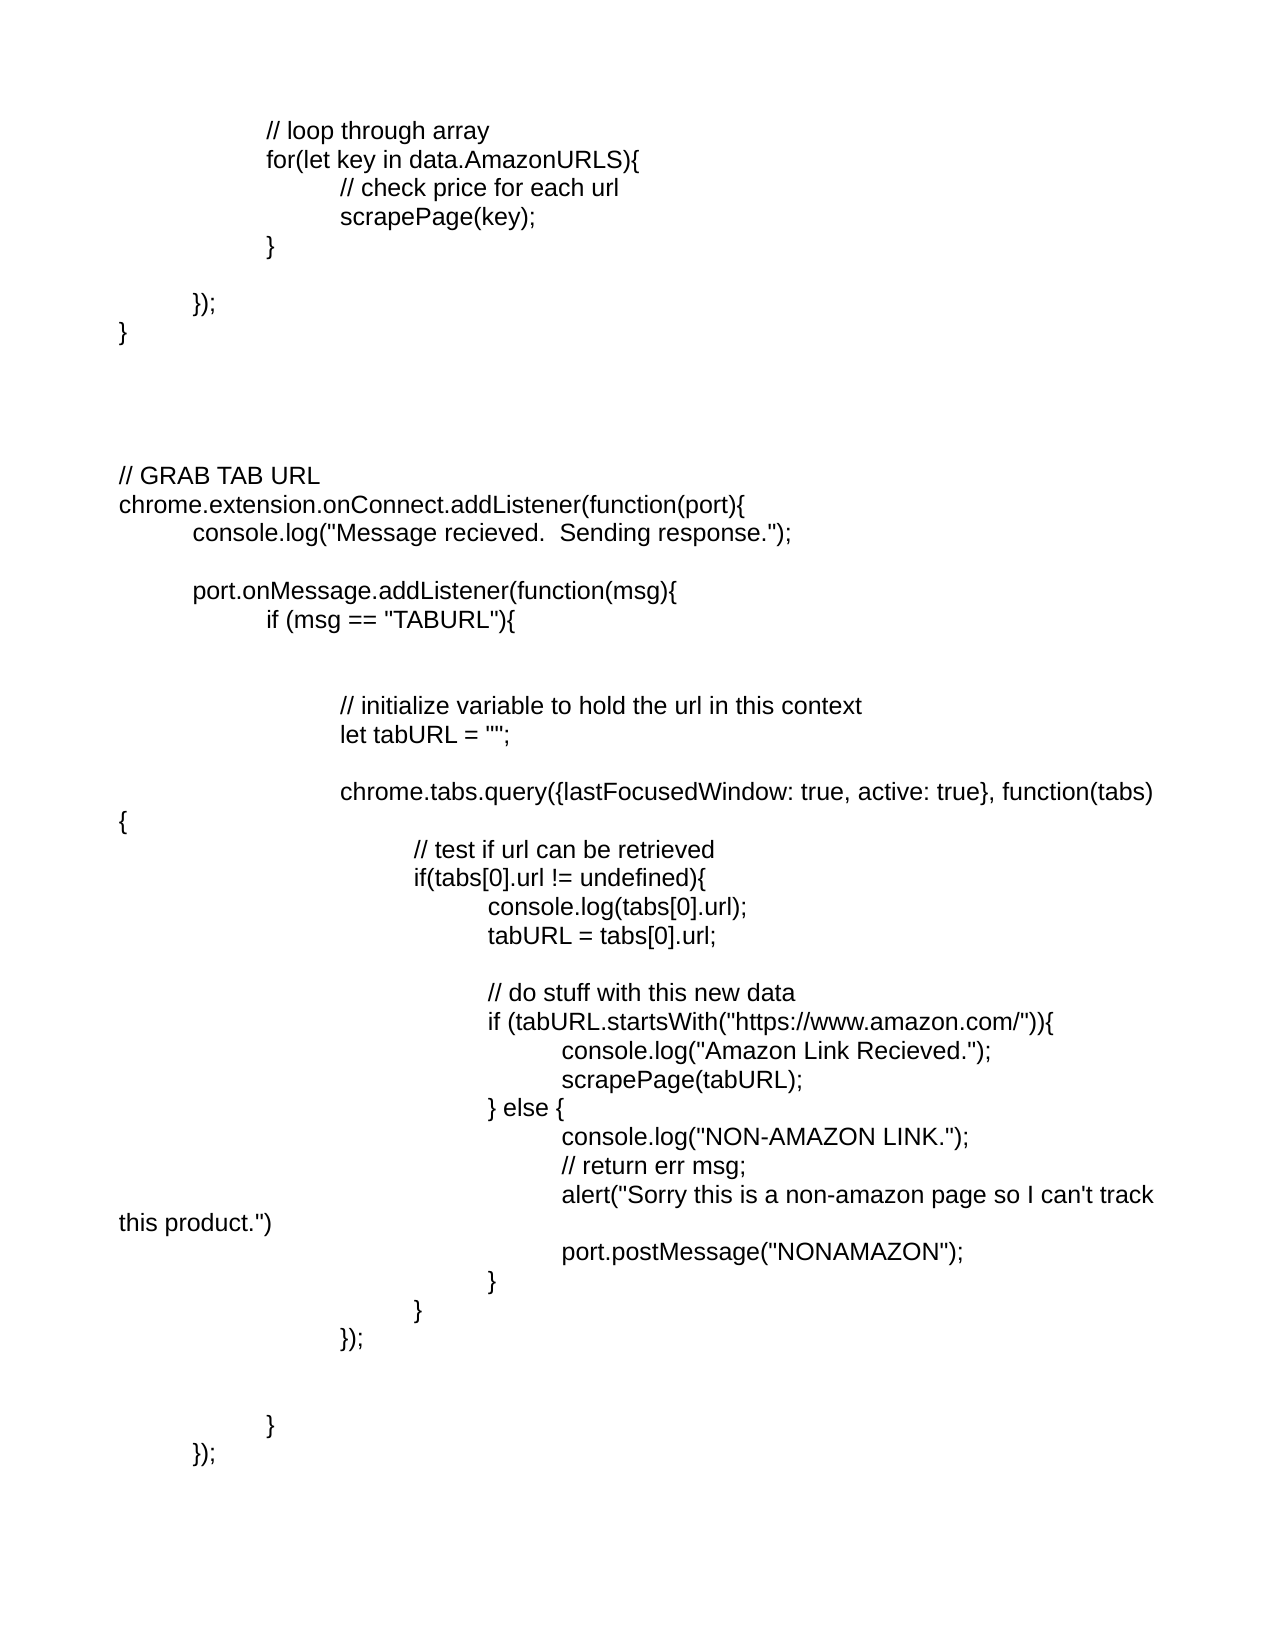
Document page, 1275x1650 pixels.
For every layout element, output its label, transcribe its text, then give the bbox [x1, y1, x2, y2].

text // loop through array [119, 116, 1156, 144]
text console.log("Message recieved. Sending response."); [119, 518, 1156, 547]
text } else { [119, 1093, 1156, 1122]
text }); [119, 288, 1156, 317]
text console.log("NON-AMAZON LINK."); [119, 1122, 1156, 1151]
text } [119, 231, 1156, 259]
text chrome.tabs.query({lastFocusedWindow: true, active: true}, function(tabs){ [119, 777, 1156, 834]
text port.postMessage("NONAMAZON"); [119, 1237, 1156, 1266]
text tabURL = tabs[0].url; [119, 921, 1156, 949]
text }); [119, 1323, 1156, 1352]
text // return err msg; [119, 1151, 1156, 1179]
text if(tabs[0].url != undefined){ [119, 863, 1156, 892]
text }); [119, 1438, 1156, 1467]
text scrapePage(tabURL); [119, 1064, 1156, 1093]
text port.onMessage.addListener(function(msg){ [119, 576, 1156, 604]
text console.log("Amazon Link Recieved."); [119, 1036, 1156, 1064]
text } [119, 1266, 1156, 1294]
text // do stuff with this new data [119, 978, 1156, 1007]
text } [119, 1294, 1156, 1323]
text if (msg == "TABURL"){ [119, 604, 1156, 633]
text if (tabURL.startsWith("https://www.amazon.com/")){ [119, 1007, 1156, 1036]
text // initialize variable to hold the url in this context [119, 691, 1156, 719]
text } [119, 1409, 1156, 1438]
text let tabURL = ""; [119, 719, 1156, 748]
text } [119, 317, 1156, 346]
text console.log(tabs[0].url); [119, 892, 1156, 921]
text // test if url can be retrieved [119, 834, 1156, 863]
text // check price for each url [119, 173, 1156, 202]
text for(let key in data.AmazonURLS){ [119, 144, 1156, 173]
text // GRAB TAB URL [119, 461, 1156, 489]
text alert("Sorry this is a non-amazon page so I can't track this product.") [119, 1179, 1156, 1237]
text chrome.extension.onConnect.addListener(function(port){ [119, 489, 1156, 518]
text scrapePage(key); [119, 202, 1156, 231]
